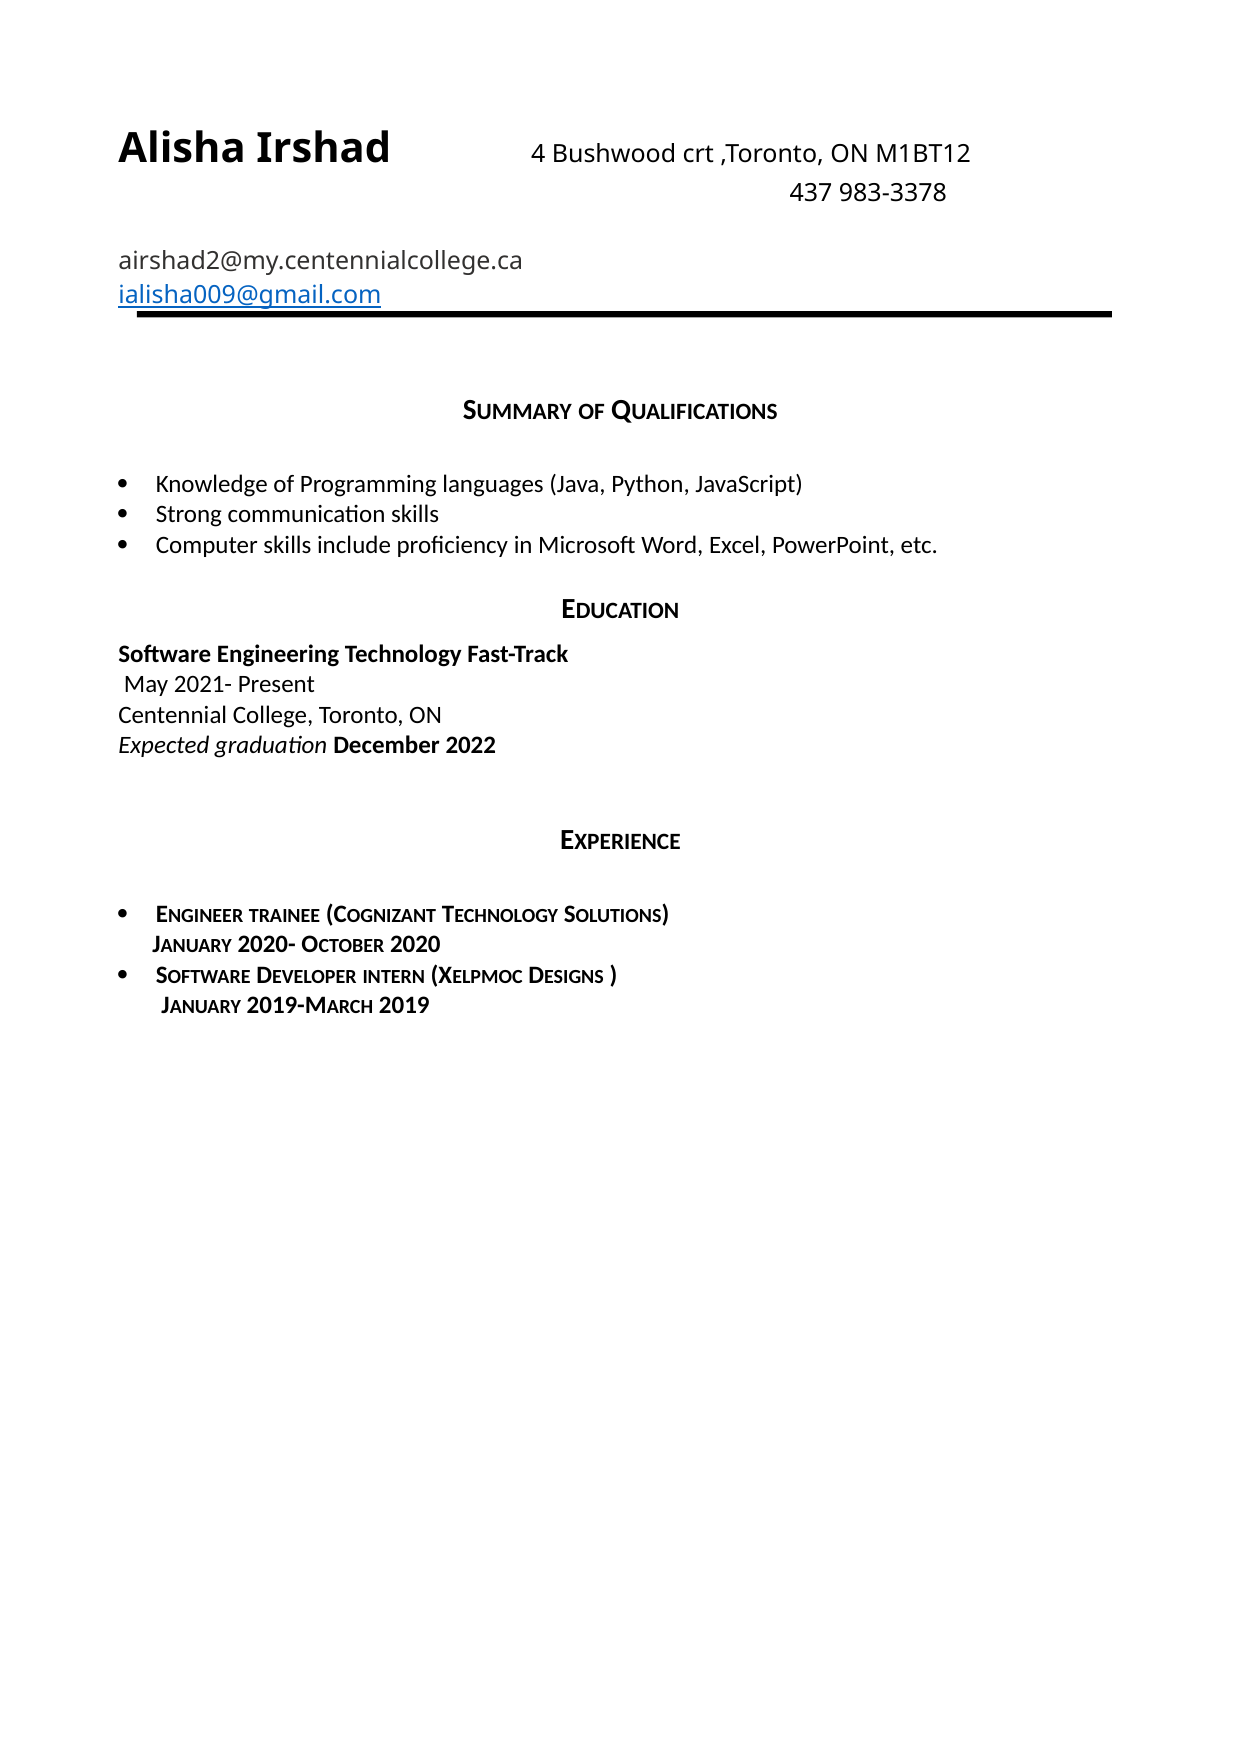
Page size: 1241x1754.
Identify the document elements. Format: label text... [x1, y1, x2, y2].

subtitle Strong communication skills [118, 498, 1122, 529]
subtitle Software Engineering Technology Fast-Track [118, 638, 1122, 669]
subtitle Centennial College, Toronto, ON [118, 699, 1116, 730]
subtitle Education [118, 590, 1122, 626]
subtitle Engineer trainee (Cognizant Technology Solutions) [118, 898, 1122, 929]
subtitle Software Developer intern (Xelpmoc Designs ) [118, 959, 1122, 990]
subtitle Computer skills include proficiency in Microsoft Word, Excel, PowerPoint, etc. [118, 529, 1122, 559]
subtitle Experience [118, 821, 1122, 857]
subtitle Summary of Qualifications [118, 391, 1122, 427]
text ialisha009@gmail.com [118, 277, 1122, 311]
subtitle January 2020- October 2020 [118, 929, 1122, 959]
subtitle Expected graduation December 2022 [118, 730, 1116, 760]
text Alisha Irshad 4 Bushwood crt ,Toronto, ON M1BT12 437 983-3378 [118, 118, 1122, 243]
subtitle Knowledge of Programming languages (Java, Python, JavaScript) [118, 468, 1122, 498]
subtitle May 2021- Present [118, 669, 1122, 699]
subtitle January 2019-March 2019 [118, 990, 1122, 1020]
text airshad2@my.centennialcollege.ca [118, 243, 1122, 277]
